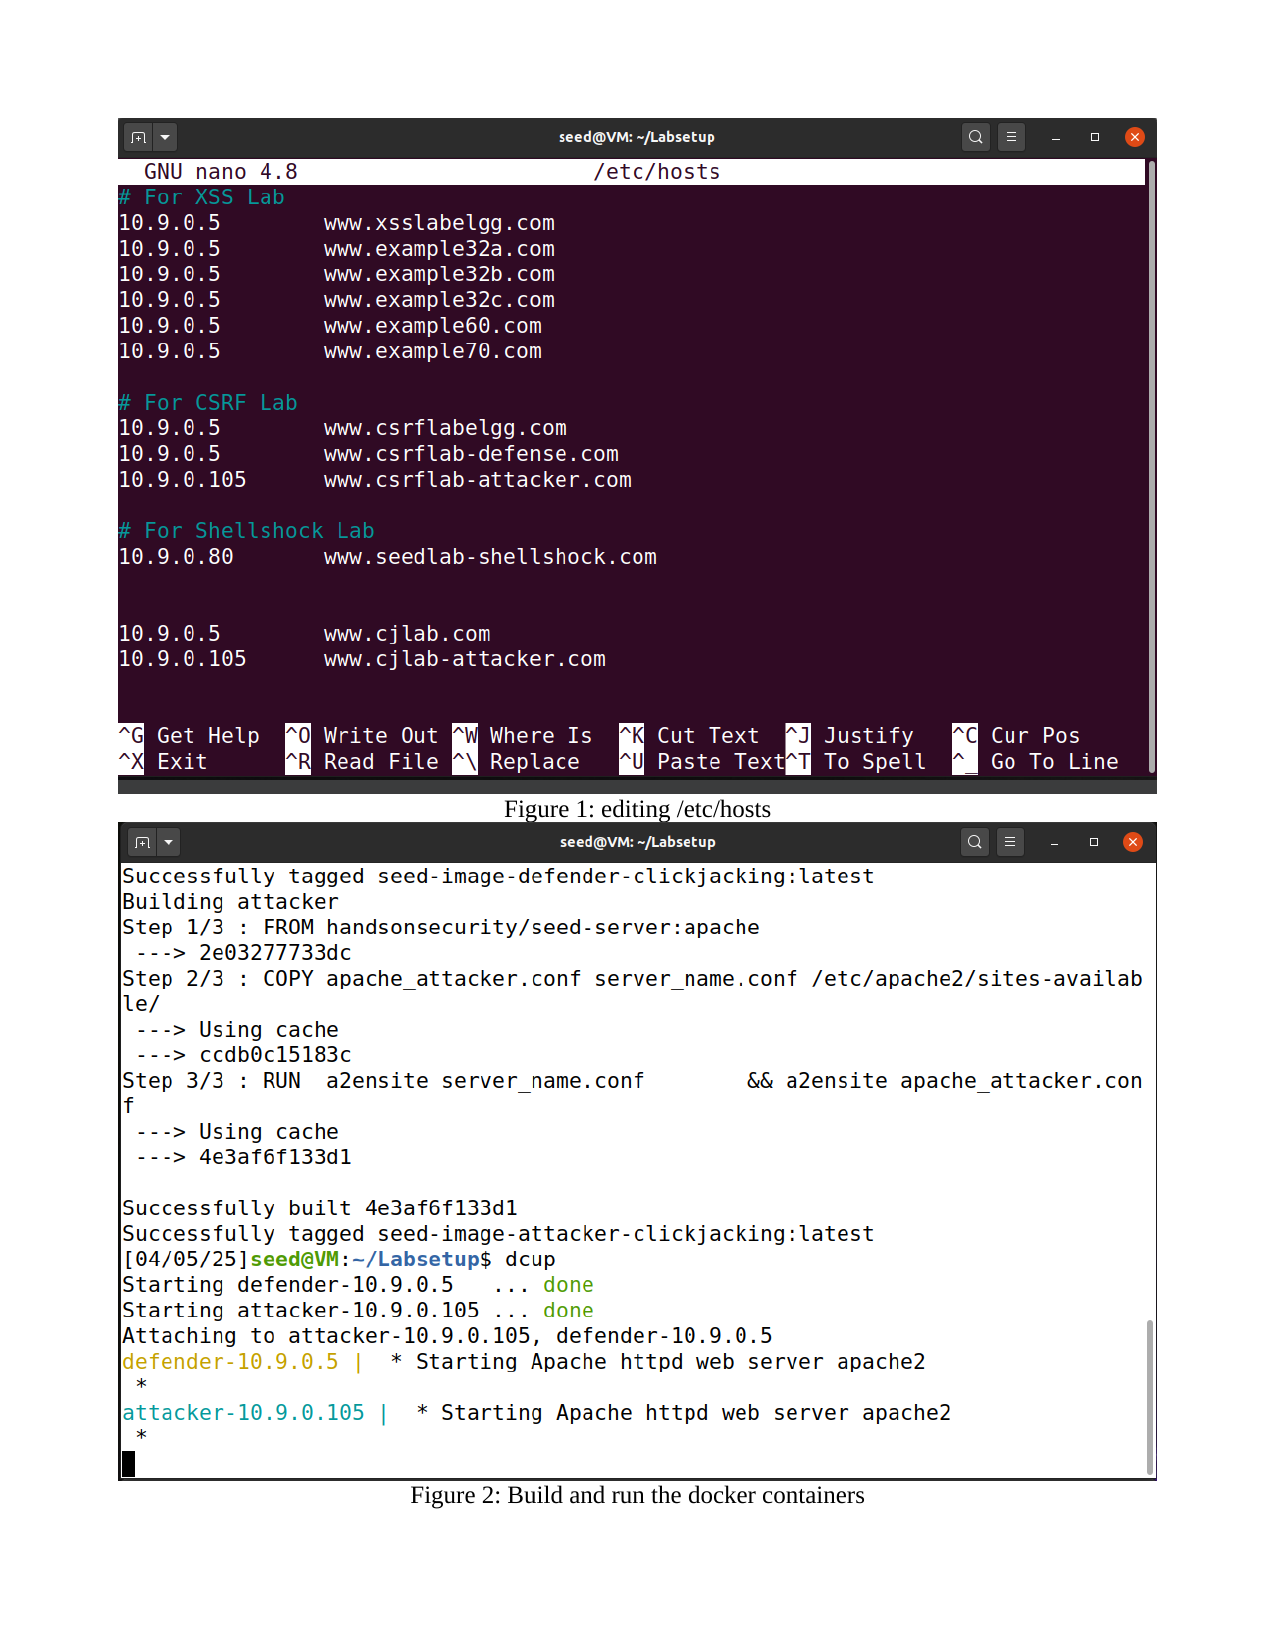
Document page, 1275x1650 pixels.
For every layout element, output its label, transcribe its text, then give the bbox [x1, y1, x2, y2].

text Figure 1: editing /etc/hosts [118, 794, 1157, 822]
text Figure 2: Build and run the docker containers [118, 1481, 1157, 1509]
picture [118, 118, 1157, 794]
picture [118, 822, 1157, 1481]
